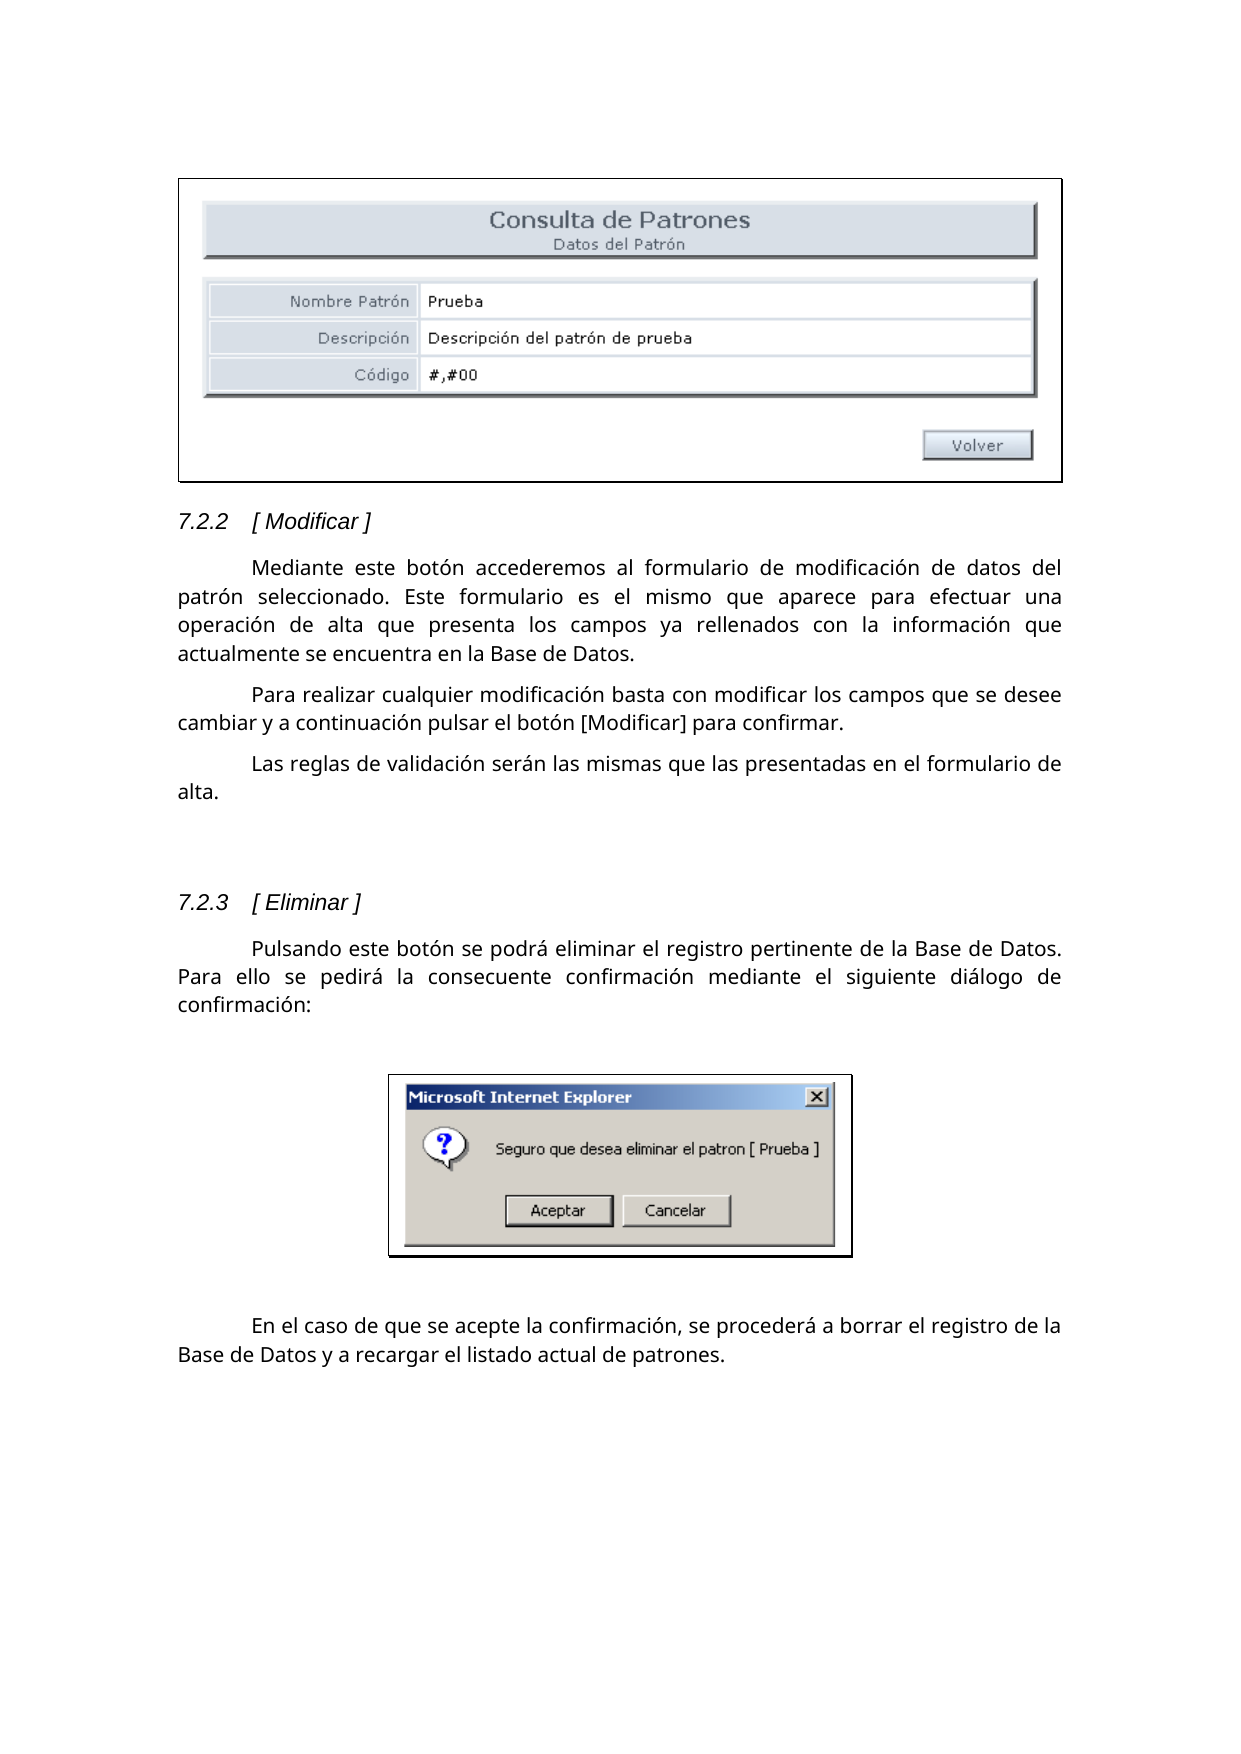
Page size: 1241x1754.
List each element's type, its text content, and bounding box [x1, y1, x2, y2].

picture [404, 1082, 836, 1247]
text En el caso de que se acepte la confirmación, se procederá a borrar el registro de la Base de Datos y a recargar el listado actual de patrones. [177, 1311, 1063, 1368]
text Las reglas de validación serán las mismas que las presentadas en el formulario de alta. [177, 749, 1063, 806]
picture [194, 186, 1045, 473]
text Mediante este botón accederemos al formulario de modificación de datos del patrón seleccionado. Este formulario es el mismo que aparece para efectuar una operación de alta que presenta los campos ya rellenados con la información que actualmente se encuentra en la Base de Datos. [177, 553, 1063, 667]
subtitle [ Eliminar ] [177, 888, 1063, 915]
text Para realizar cualquier modificación basta con modificar los campos que se desee cambiar y a continuación pulsar el botón [Modificar] para confirmar. [177, 680, 1063, 737]
text Pulsando este botón se podrá eliminar el registro pertinente de la Base de Datos. Para ello se pedirá la consecuente confirmación mediante el siguiente diálogo de confirmación: [177, 934, 1063, 1019]
subtitle [ Modificar ] [177, 508, 1063, 535]
